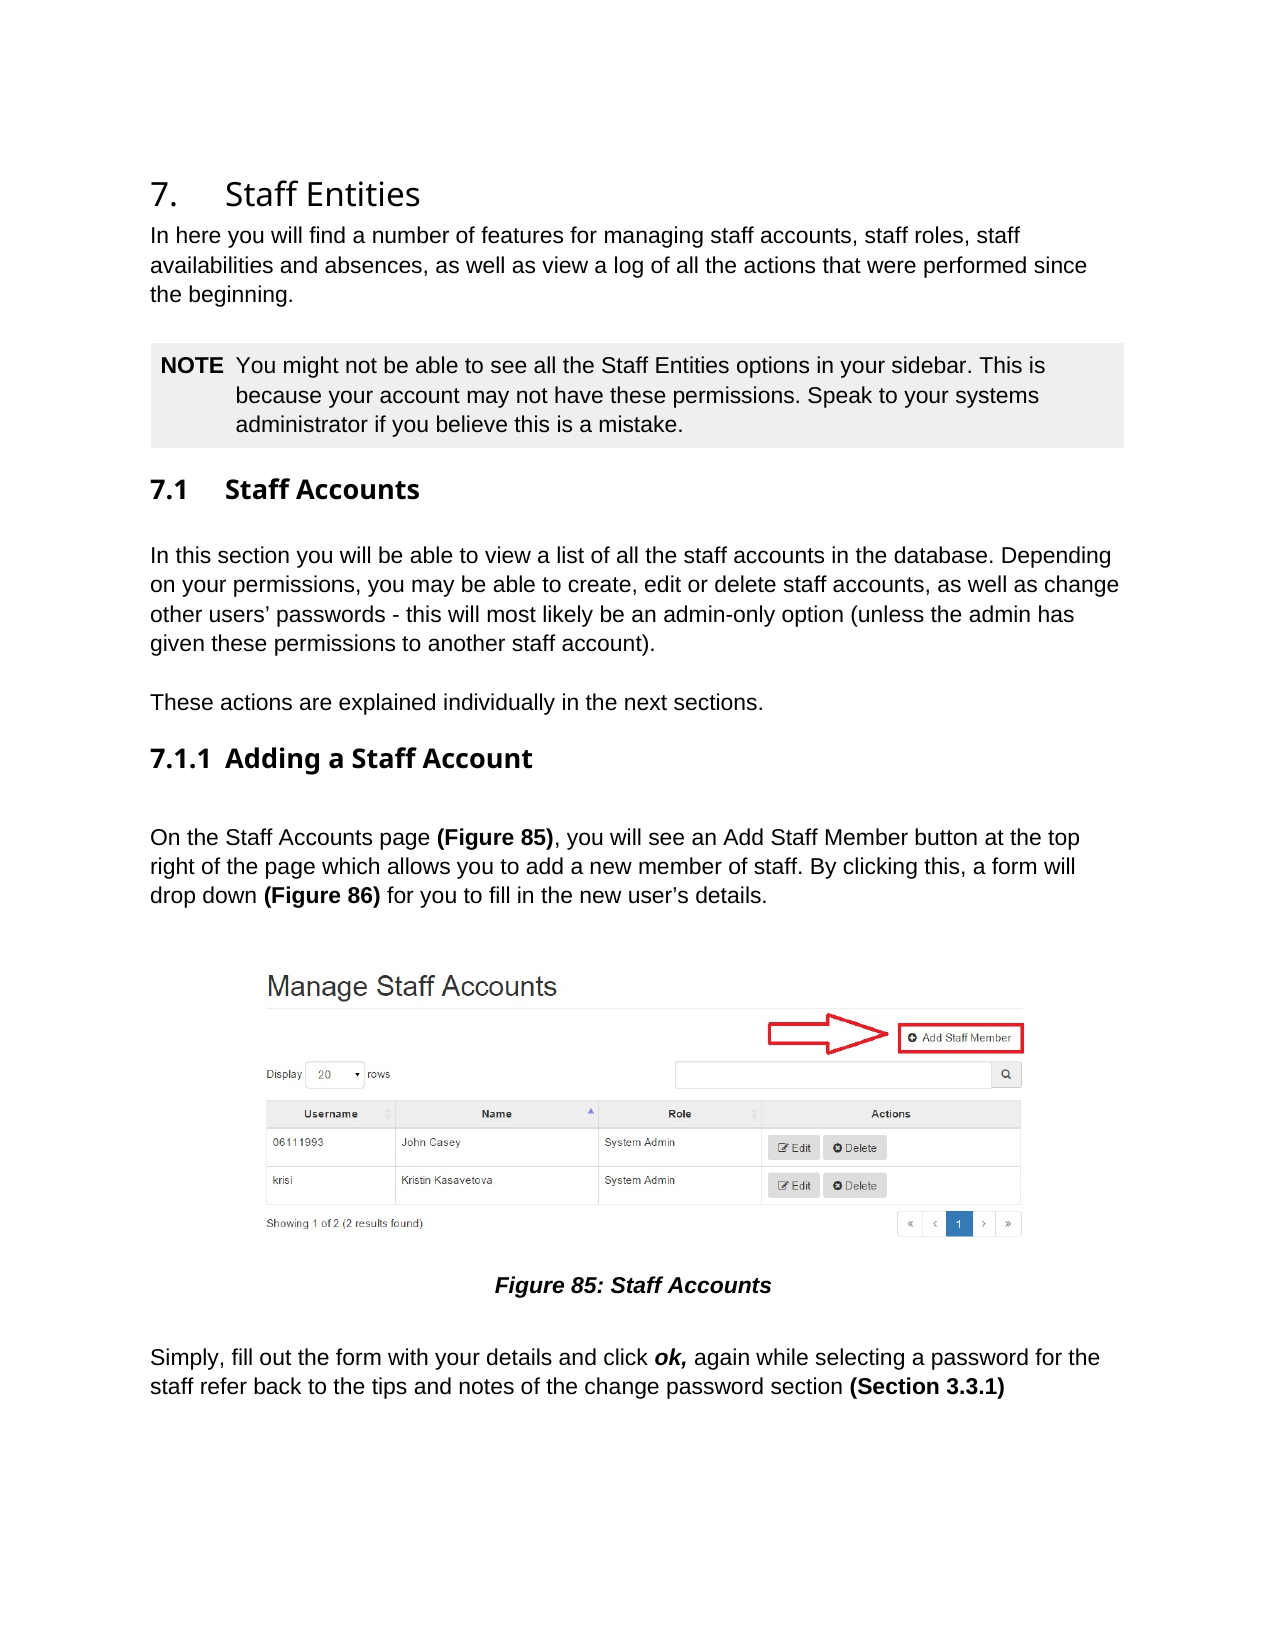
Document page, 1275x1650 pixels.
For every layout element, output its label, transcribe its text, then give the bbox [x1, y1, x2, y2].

text Figure 85: Staff Accounts [150, 1273, 1125, 1298]
text Simply, fill out the form with your details and click ok, again while selecting a password for the staff refer back to the tips and notes of the change password section (Section 3.3.1) [150, 1345, 1125, 1400]
subtitle 7.1 Staff Accounts [150, 471, 1125, 508]
subtitle 7.1.1 Adding a Staff Account [150, 739, 1125, 776]
table_header NOTE You might not be able to see all the Staff Entities options in your sidebar. This is because your account may not have these permissions. Speak to your systems administrator if you believe this is a mistake. [151, 343, 1124, 448]
picture [247, 960, 1028, 1251]
text In this section you will be able to view a list of all the staff accounts in the database. Depending on your permissions, you may be able to create, edit or delete staff accounts, as well as change other users’ passwords - this will most likely be an admin-only option (unless the admin has given these permissions to another staff account). [150, 542, 1125, 656]
text These actions are explained individually in the next sections. [150, 689, 1125, 715]
subtitle 7. Staff Entities [150, 171, 1125, 216]
text In here you will find a number of features for managing staff accounts, staff roles, staff availabilities and absences, as well as view a log of all the actions that were performed since the beginning. [150, 223, 1125, 307]
text On the Staff Accounts page (Figure 85), you will see an Add Staff Member button at the top right of the page which allows you to add a new member of staff. By clicking this, a form will drop down (Figure 86) for you to fill in the new user’s details. [150, 824, 1125, 909]
